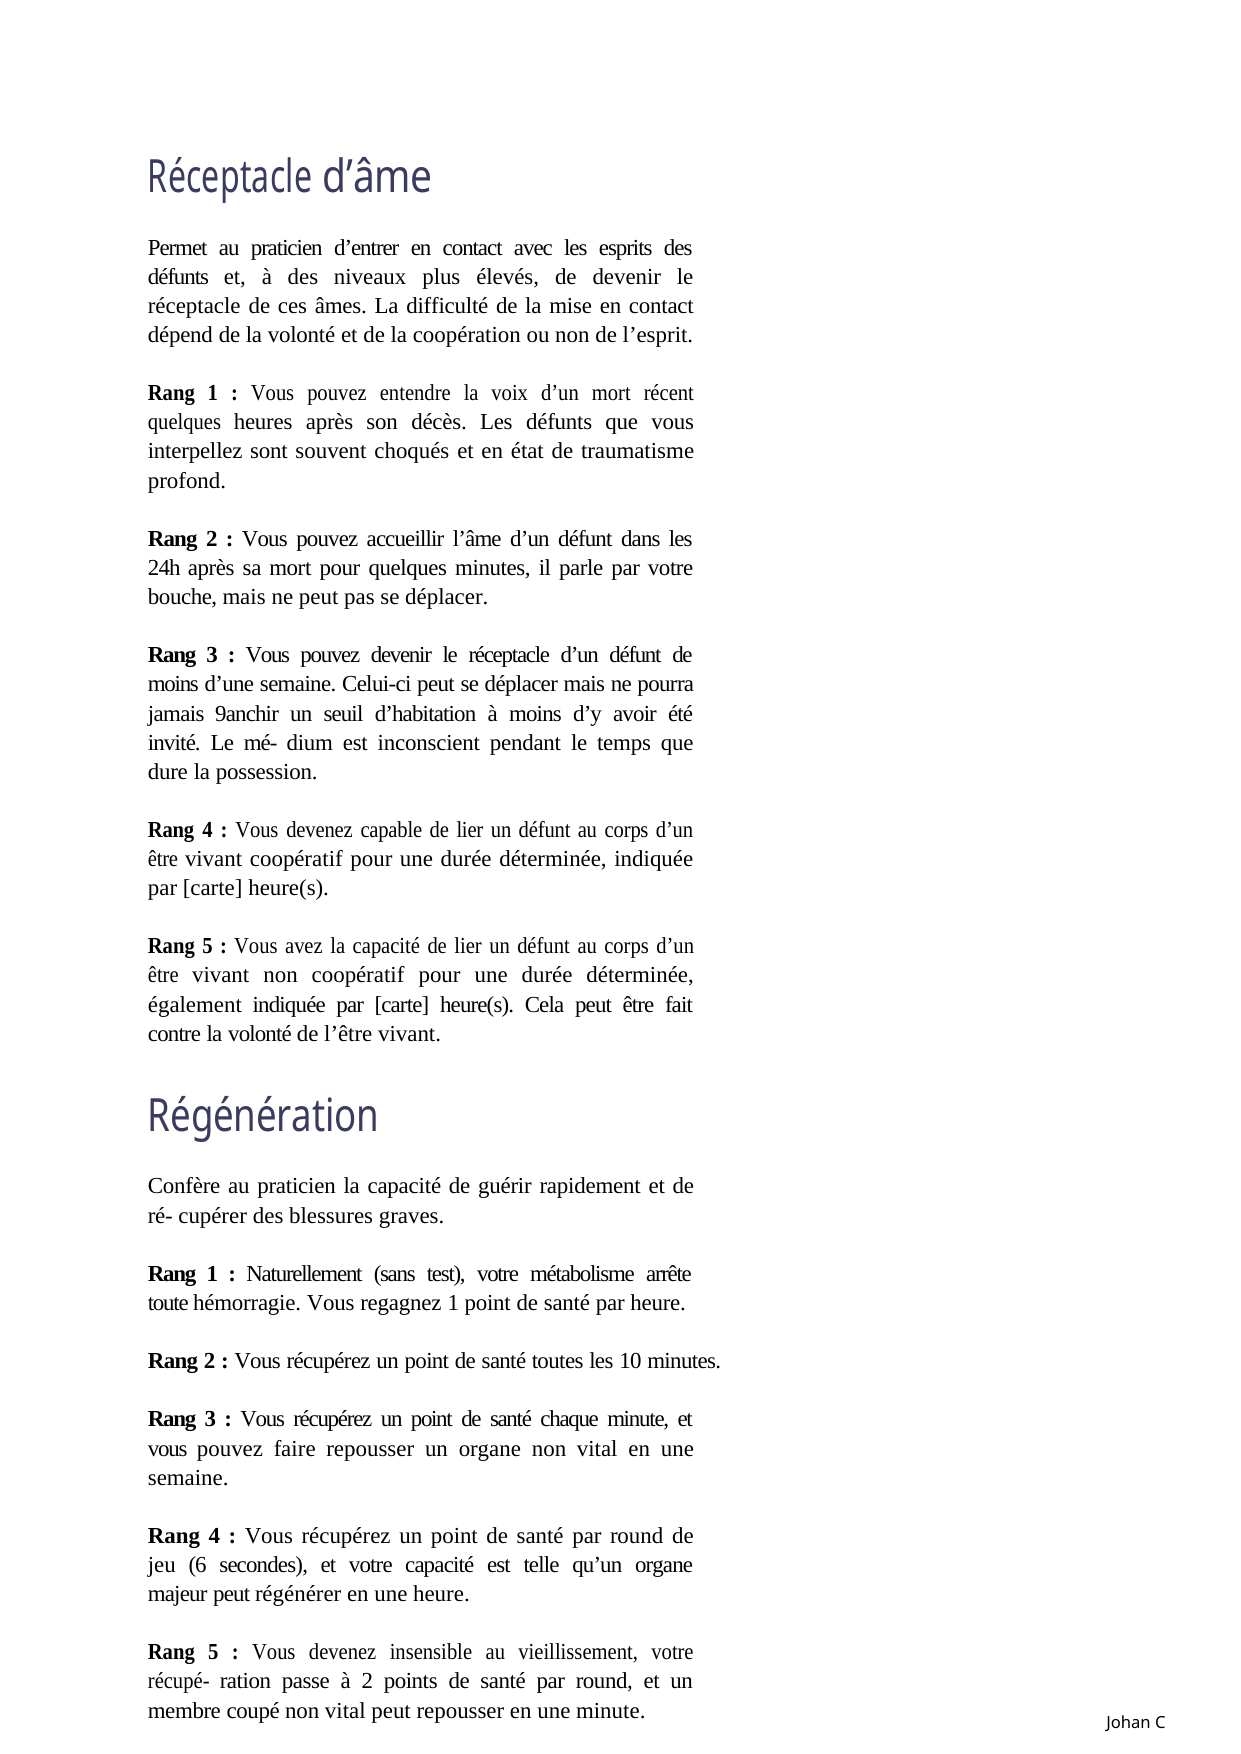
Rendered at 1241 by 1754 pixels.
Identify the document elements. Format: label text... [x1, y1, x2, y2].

text Rang 1 : Vous pouvez entendre la voix d’un mort récent quelques heures après son décès. Les défunts que vous interpellez sont souvent choqués et en état de traumatisme profond. [148, 379, 694, 493]
text Permet au praticien d’entrer en contact avec les esprits des défunts et, à des niveaux plus élevés, de devenir le réceptacle de ces âmes. La difficulté de la mise en contact dépend de la volonté et de la coopération ou non de l’esprit. [148, 234, 694, 348]
text Confère au praticien la capacité de guérir rapidement et de ré- cupérer des blessures graves. [148, 1172, 694, 1228]
text Rang 2 : Vous récupérez un point de santé toutes les 10 minutes. [148, 1347, 1240, 1373]
text Rang 2 : Vous pouvez accueillir l’âme d’un défunt dans les 24h après sa mort pour quelques minutes, il parle par votre bouche, mais ne peut pas se déplacer. [148, 525, 694, 609]
text Rang 4 : Vous récupérez un point de santé par round de jeu (6 secondes), et votre capacité est telle qu’un organe majeur peut régénérer en une heure. [148, 1522, 694, 1607]
text Rang 3 : Vous récupérez un point de santé chaque minute, et vous pouvez faire repousser un organe non vital en une semaine. [148, 1405, 694, 1490]
text Rang 3 : Vous pouvez devenir le réceptacle d’un défunt de moins d’une semaine. Celui-ci peut se déplacer mais ne pourra jamais 9anchir un seuil d’habitation à moins d’y avoir été invité. Le mé- dium est inconscient pendant le temps que dure la possession. [148, 641, 694, 784]
text Rang 5 : Vous avez la capacité de lier un défunt au corps d’un être vivant non coopératif pour une durée déterminée, également indiquée par [carte] heure(s). Cela peut être fait contre la volonté de l’être vivant. [148, 932, 694, 1046]
text Rang 1 : Naturellement (sans test), votre métabolisme arrête toute hémorragie. Vous regagnez 1 point de santé par heure. [148, 1260, 693, 1315]
text Rang 4 : Vous devenez capable de lier un défunt au corps d’un être vivant coopératif pour une durée déterminée, indiquée par [carte] heure(s). [148, 816, 694, 901]
text Johan C [1106, 1711, 1240, 1734]
subtitle Réceptacle d’âme [148, 144, 1240, 206]
subtitle Régénération [148, 1083, 1240, 1145]
text Rang 5 : Vous devenez insensible au vieillissement, votre récupé- ration passe à 2 points de santé par round, et un membre coupé non vital peut repousser en une minute. [148, 1638, 694, 1723]
